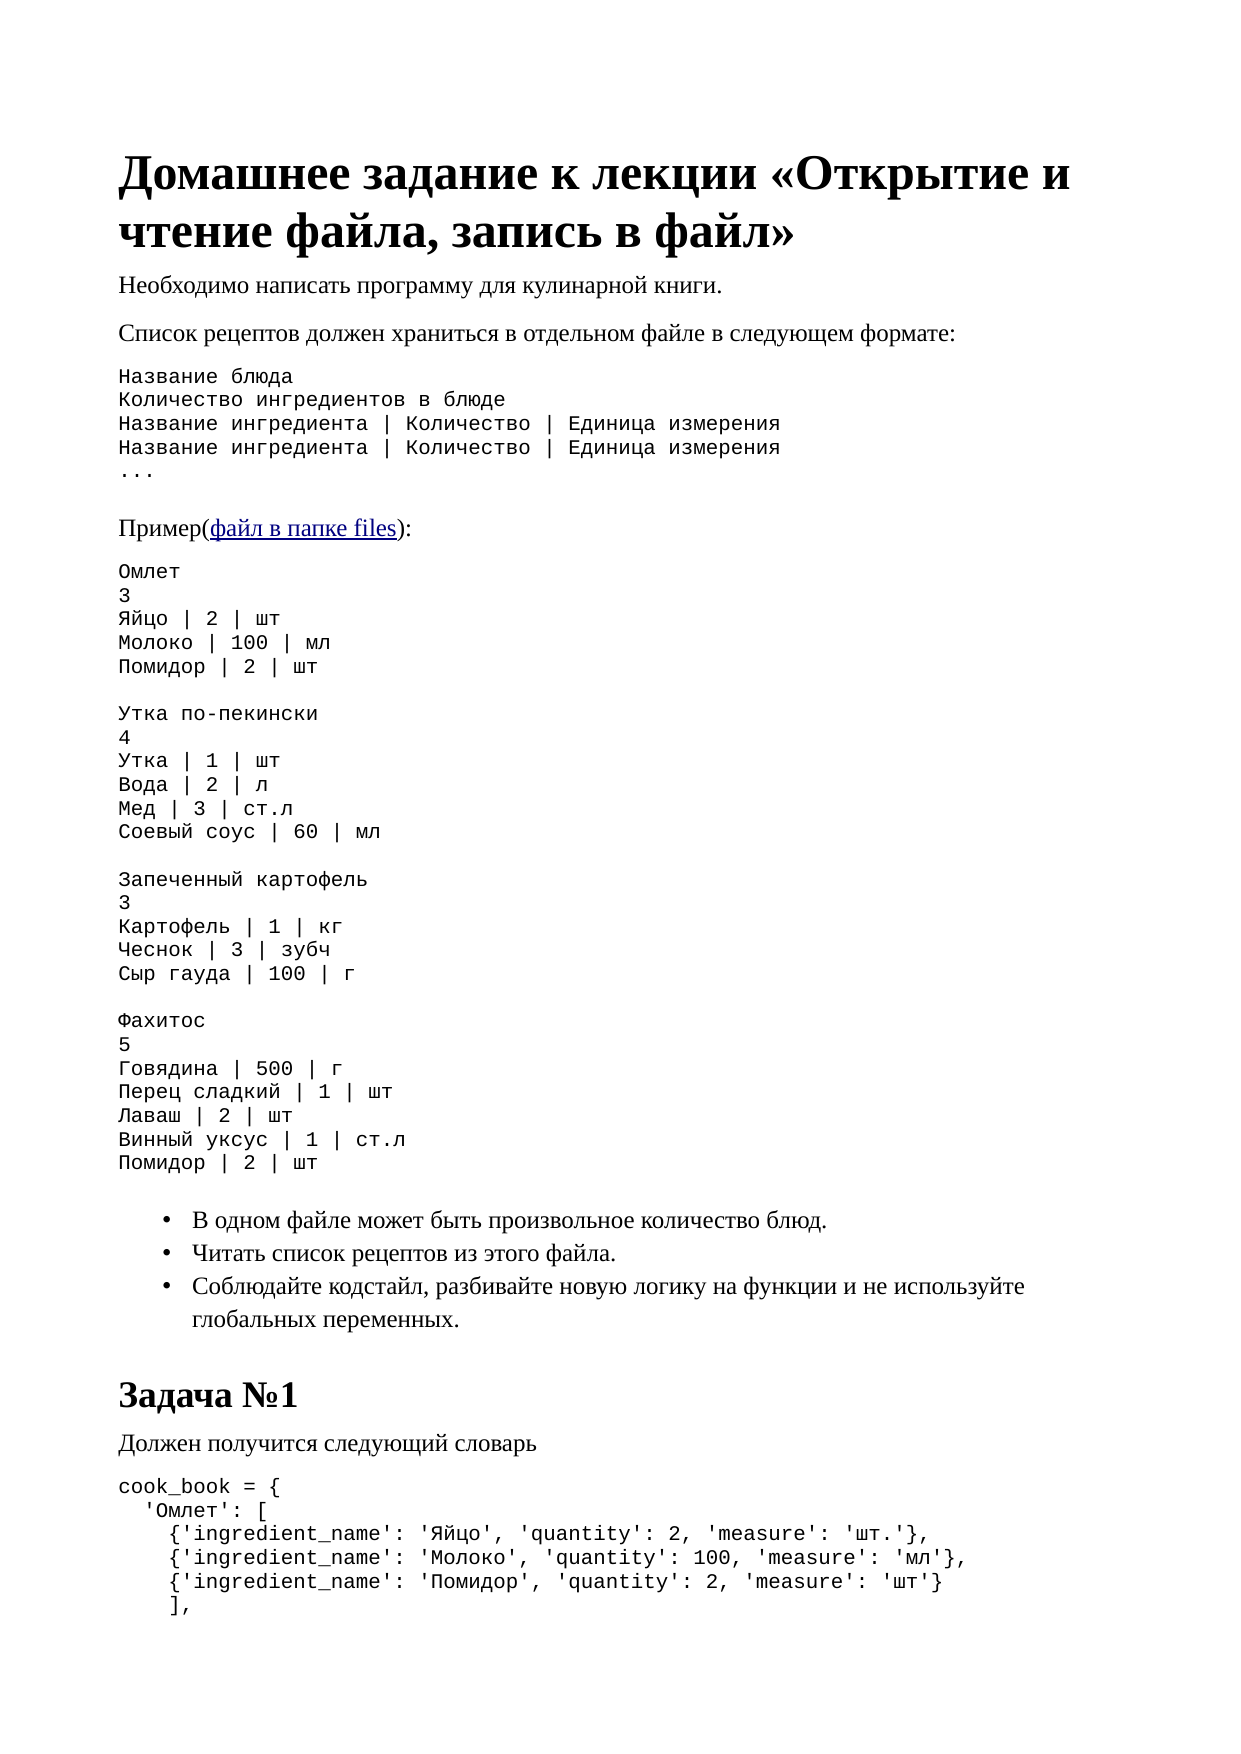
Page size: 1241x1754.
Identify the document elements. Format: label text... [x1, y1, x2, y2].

text Винный уксус | 1 | ст.л [118, 1129, 1122, 1152]
text {'ingredient_name': 'Яйцо', 'quantity': 2, 'measure': 'шт.'}, [118, 1523, 1122, 1547]
list Соблюдайте кодстайл, разбивайте новую логику на функции и не используйте глобальных переменных. [162, 1271, 1122, 1333]
text Название ингредиента | Количество | Единица измерения [118, 437, 1122, 460]
text Соевый соус | 60 | мл [118, 821, 1122, 845]
subtitle Домашнее задание к лекции «Открытие и чтение файла, запись в файл» [118, 143, 1122, 258]
text Картофель | 1 | кг [118, 916, 1122, 939]
text Название блюда [118, 366, 1122, 389]
text Перец сладкий | 1 | шт [118, 1081, 1122, 1105]
text Мед | 3 | ст.л [118, 798, 1122, 821]
text ... [118, 460, 1122, 484]
text Яйцо | 2 | шт [118, 608, 1122, 632]
text 4 [118, 727, 1122, 750]
text Утка | 1 | шт [118, 750, 1122, 774]
text Фахитос [118, 1010, 1122, 1034]
text Лаваш | 2 | шт [118, 1105, 1122, 1129]
text {'ingredient_name': 'Молоко', 'quantity': 100, 'measure': 'мл'}, [118, 1547, 1122, 1571]
subtitle Задача №1 [118, 1373, 1122, 1416]
text Вода | 2 | л [118, 774, 1122, 798]
text 3 [118, 892, 1122, 916]
text Помидор | 2 | шт [118, 656, 1122, 679]
text Сыр гауда | 100 | г [118, 963, 1122, 987]
text Название ингредиента | Количество | Единица измерения [118, 413, 1122, 437]
text Чеснок | 3 | зубч [118, 939, 1122, 963]
text 5 [118, 1034, 1122, 1058]
text Пример(файл в папке files): [118, 513, 1122, 542]
text Список рецептов должен храниться в отдельном файле в следующем формате: [118, 318, 1122, 347]
list Читать список рецептов из этого файла. [162, 1238, 1122, 1267]
text Помидор | 2 | шт [118, 1152, 1122, 1176]
text Говядина | 500 | г [118, 1058, 1122, 1081]
text cook_book = { [118, 1476, 1122, 1500]
text ], [118, 1594, 1122, 1618]
text Должен получится следующий словарь [118, 1428, 1122, 1457]
text Омлет [118, 561, 1122, 585]
text {'ingredient_name': 'Помидор', 'quantity': 2, 'measure': 'шт'} [118, 1571, 1122, 1594]
text 'Омлет': [ [118, 1500, 1122, 1523]
text 3 [118, 585, 1122, 608]
list В одном файле может быть произвольное количество блюд. [162, 1205, 1122, 1234]
text Утка по-пекински [118, 703, 1122, 727]
text Необходимо написать программу для кулинарной книги. [118, 271, 1122, 299]
text Запеченный картофель [118, 868, 1122, 892]
text Молоко | 100 | мл [118, 632, 1122, 656]
text Количество ингредиентов в блюде [118, 389, 1122, 413]
